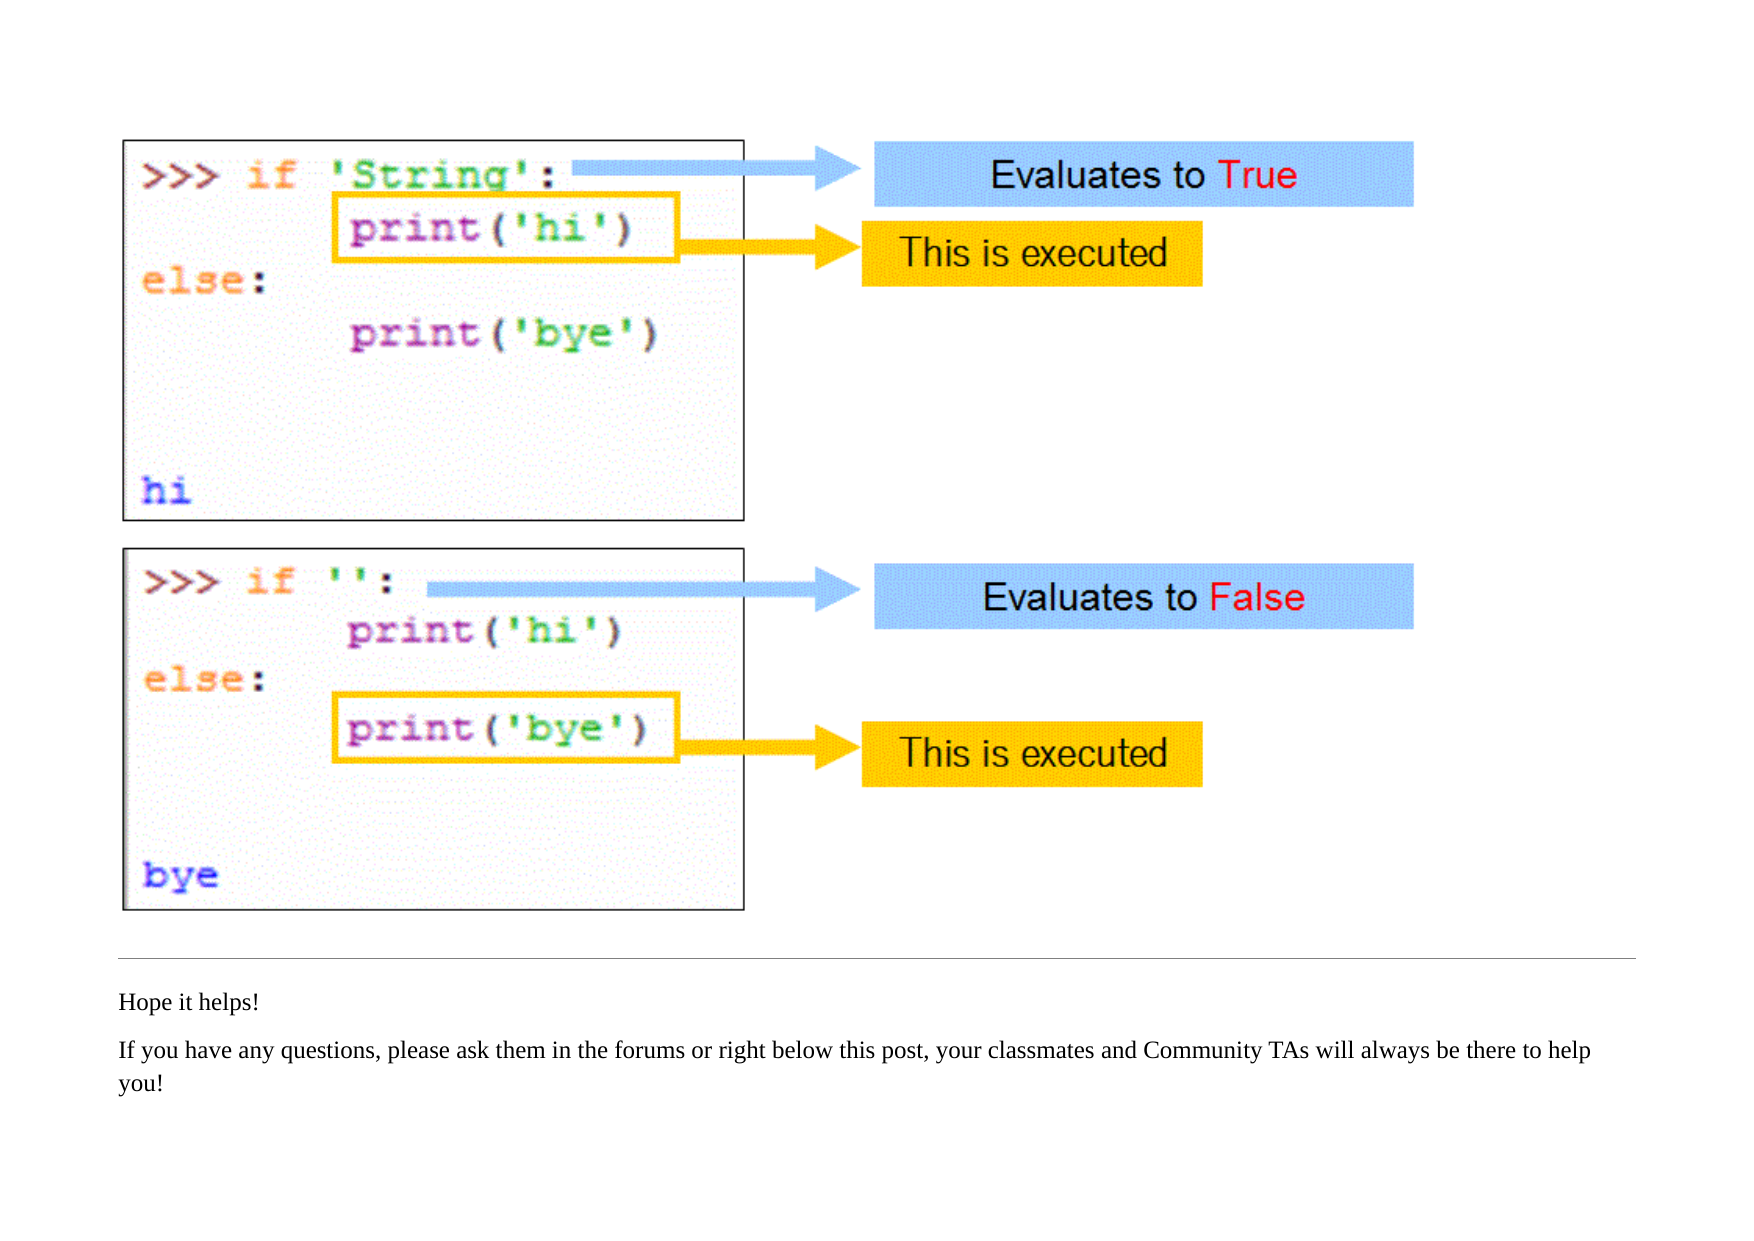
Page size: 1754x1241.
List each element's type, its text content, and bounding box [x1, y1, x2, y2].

picture [118, 118, 1436, 925]
text Hope it helps! [118, 987, 1636, 1016]
text If you have any questions, please ask them in the forums or right below this post, your classmates and Community TAs will always be there to help you! [118, 1035, 1636, 1097]
